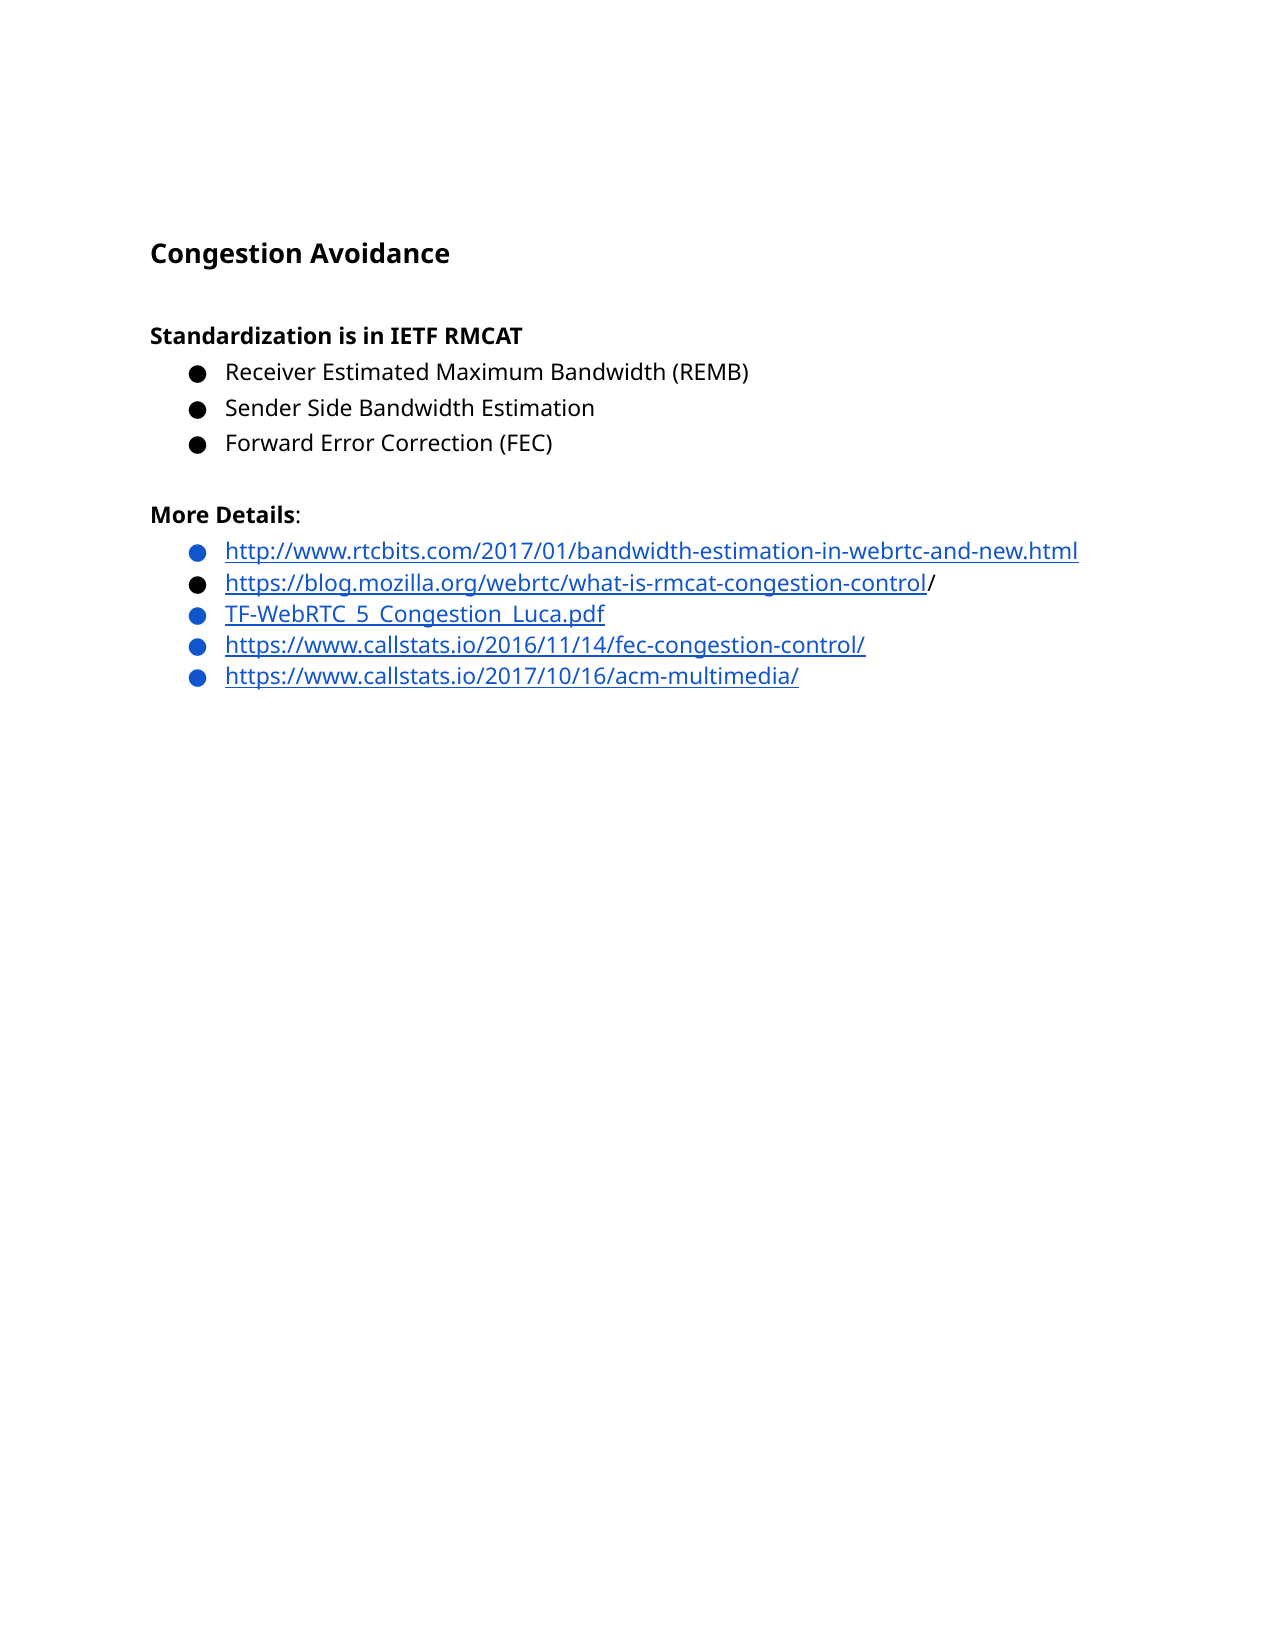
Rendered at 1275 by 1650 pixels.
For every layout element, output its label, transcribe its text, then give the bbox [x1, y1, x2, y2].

list http://www.rtcbits.com/2017/01/bandwidth-estimation-in-webrtc-and-new.html [187, 535, 1125, 566]
subtitle Congestion Avoidance [150, 235, 1125, 272]
list Sender Side Bandwidth Estimation [187, 391, 1125, 423]
list Forward Error Correction (FEC) [187, 427, 1125, 459]
text Standardization is in IETF RMCAT [150, 319, 1125, 351]
list https://www.callstats.io/2016/11/14/fec-congestion-control/ [187, 629, 1125, 660]
text More Details: [150, 499, 1125, 531]
list https://www.callstats.io/2017/10/16/acm-multimedia/ [187, 660, 1125, 691]
list https://blog.mozilla.org/webrtc/what-is-rmcat-congestion-control/ [187, 566, 1125, 598]
list Receiver Estimated Maximum Bandwidth (REMB) [187, 356, 1125, 387]
list TF-WebRTC_5_Congestion_Luca.pdf [187, 598, 1125, 629]
